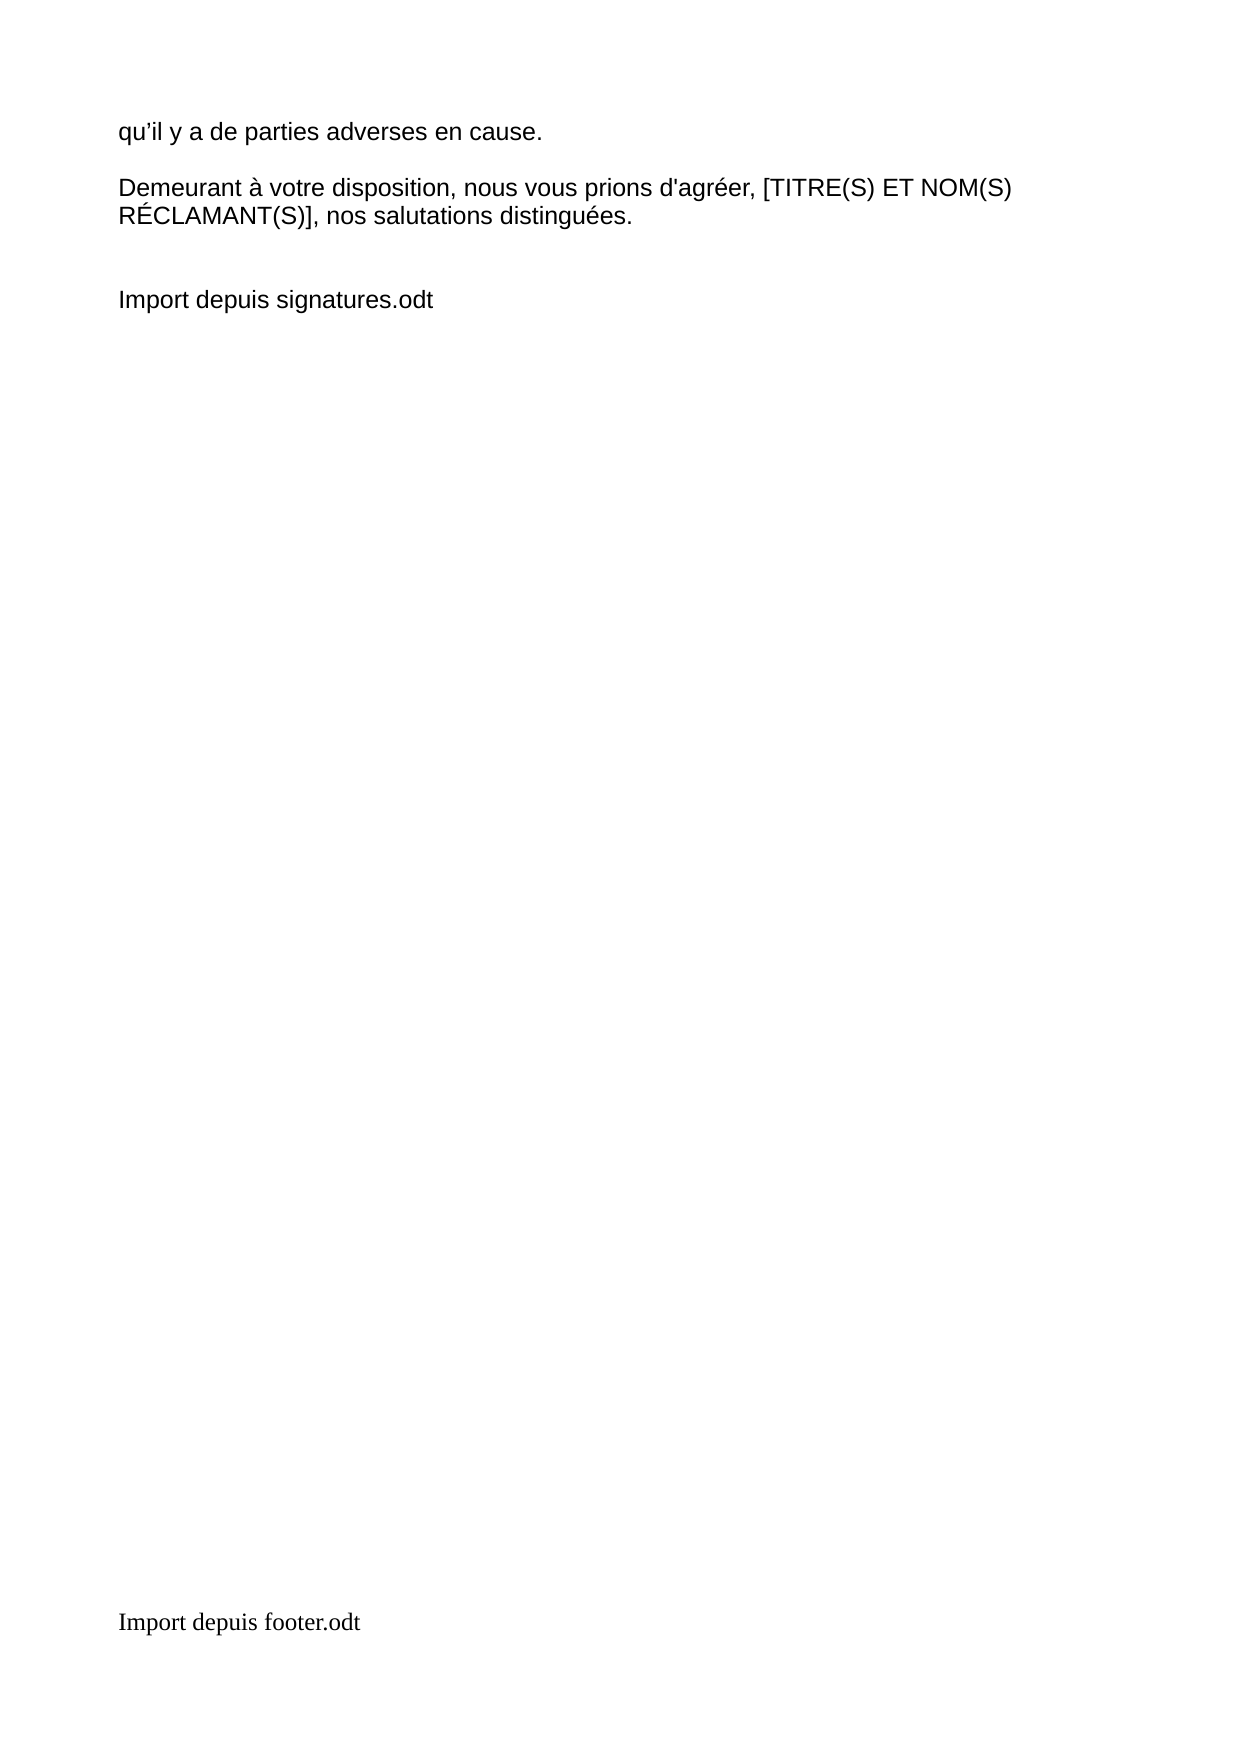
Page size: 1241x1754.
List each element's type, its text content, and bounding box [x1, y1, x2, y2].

text qu’il y a de parties adverses en cause. [118, 118, 1122, 146]
text Import depuis signatures.odt [118, 286, 1122, 313]
text Demeurant à votre disposition, nous vous prions d'agréer, [TITRE(S) ET NOM(S) RÉCLAMANT(S)], nos salutations distinguées. [118, 174, 1122, 230]
